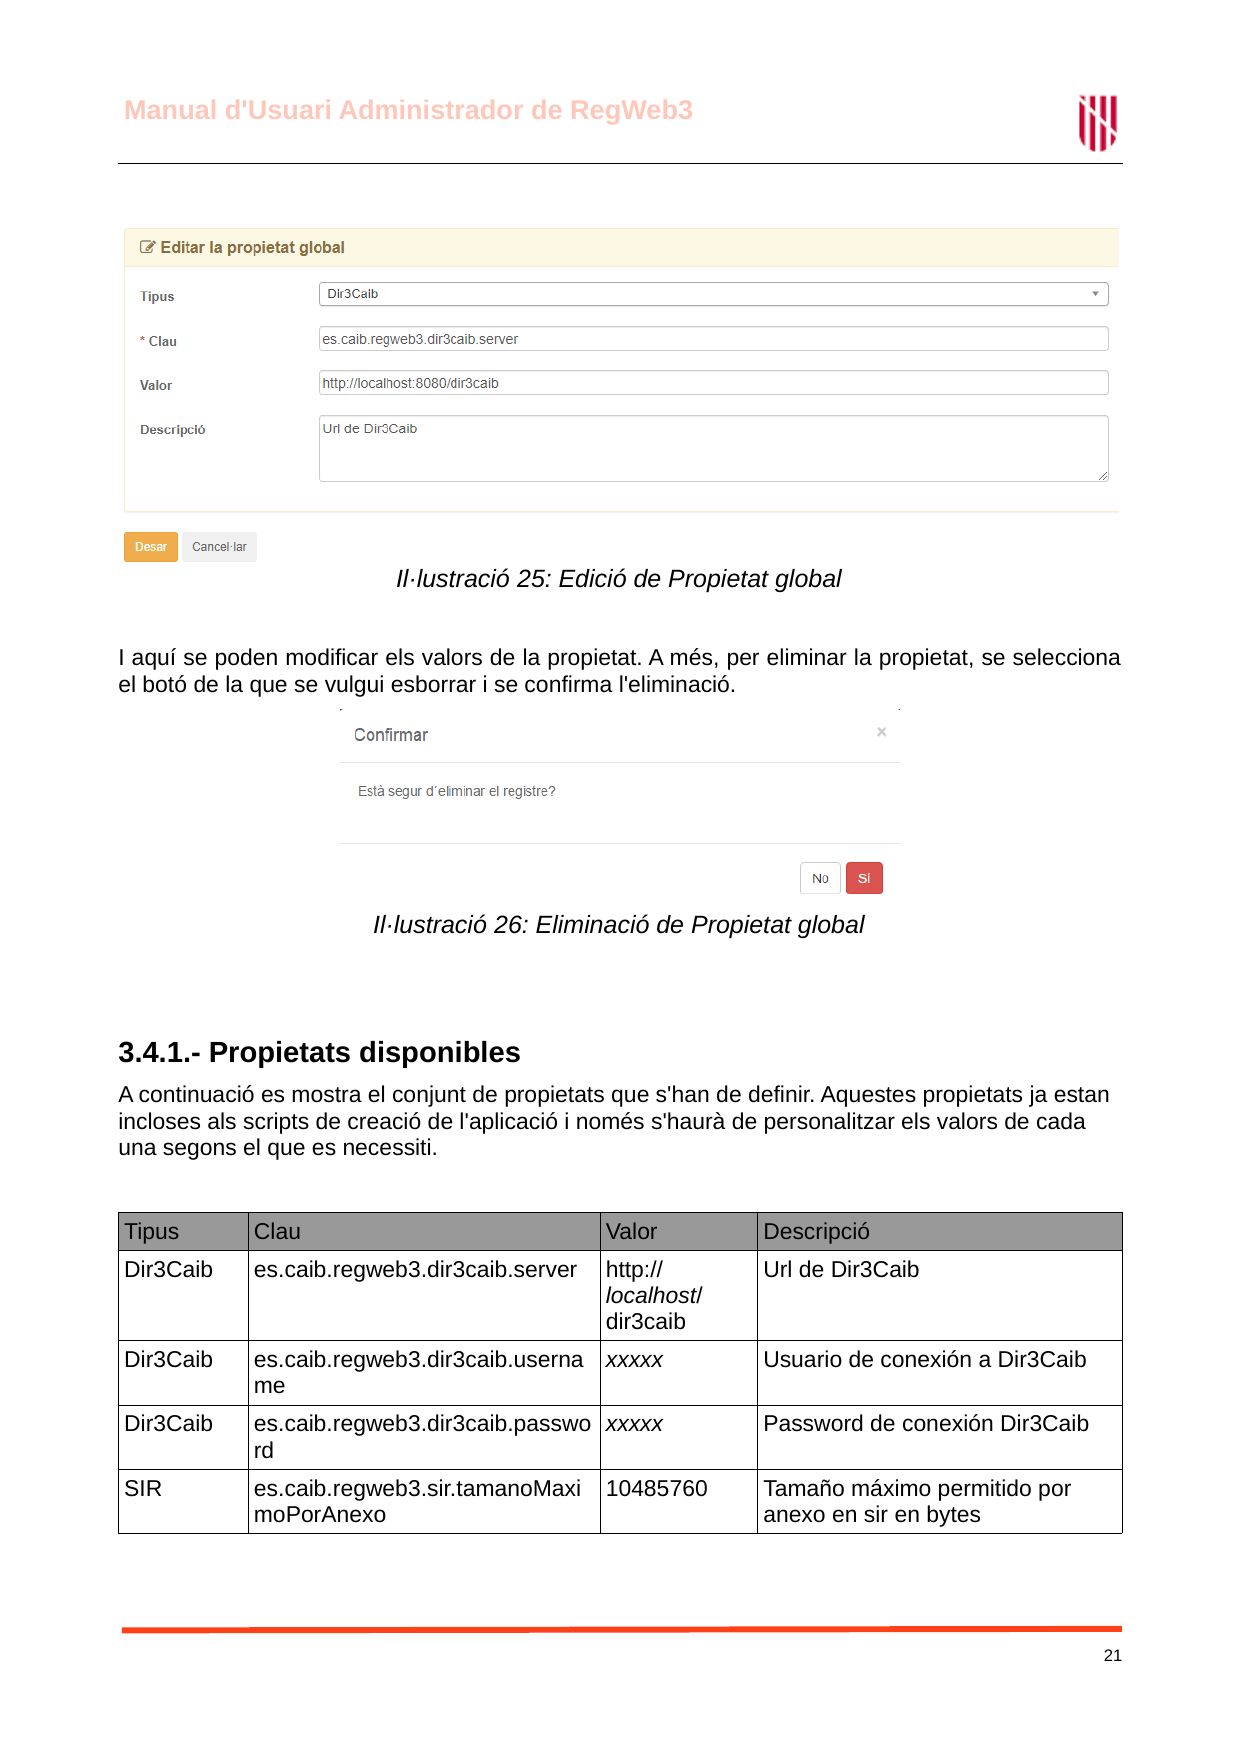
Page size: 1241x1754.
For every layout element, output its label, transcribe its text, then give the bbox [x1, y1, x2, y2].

table_cell Usuario de conexión a Dir3Caib [758, 1341, 1122, 1404]
table_cell Dir3Caib [119, 1251, 248, 1340]
table_header Valor [601, 1213, 757, 1250]
table_cell Dir3Caib [119, 1406, 248, 1469]
table_cell Password de conexión Dir3Caib [758, 1406, 1122, 1469]
subtitle Propietats disponibles [118, 1035, 1122, 1069]
table_header Clau [249, 1213, 600, 1250]
table_cell Url de Dir3Caib [758, 1251, 1122, 1340]
table_cell SIR [119, 1470, 248, 1533]
table_cell es.caib.regweb3.dir3caib.password [249, 1406, 600, 1469]
text Il·lustració 25: Edició de Propietat global [118, 236, 1122, 593]
picture [121, 223, 1119, 564]
table_cell es.caib.regweb3.dir3caib.username [249, 1341, 600, 1404]
table_cell 10485760 [601, 1470, 757, 1533]
table_cell es.caib.regweb3.dir3caib.server [249, 1251, 600, 1340]
table_cell xxxxx [601, 1341, 757, 1404]
table_cell es.caib.regweb3.sir.tamanoMaximoPorAnexo [249, 1470, 600, 1533]
table_cell Dir3Caib [119, 1341, 248, 1404]
text Il·lustració 26: Eliminació de Propietat global [118, 722, 1122, 939]
text I aquí se poden modificar els valors de la propietat. A més, per eliminar la propietat, se selecciona el botó de la que se vulgui esborrar i se confirma l'eliminació. [118, 644, 1122, 697]
table_cell http://localhost/dir3caib [601, 1251, 757, 1340]
text A continuació es mostra el conjunt de propietats que s'han de definir. Aquestes propietats ja estan incloses als scripts de creació de l'aplicació i només s'haurà de personalitzar els valors de cada una segons el que es necessiti. [118, 1081, 1122, 1160]
picture [1075, 92, 1118, 156]
table_cell xxxxx [601, 1406, 757, 1469]
table_header Tipus [119, 1213, 248, 1250]
table_header Descripció [758, 1213, 1122, 1250]
table_cell Tamaño máximo permitido por anexo en sir en bytes [758, 1470, 1122, 1533]
